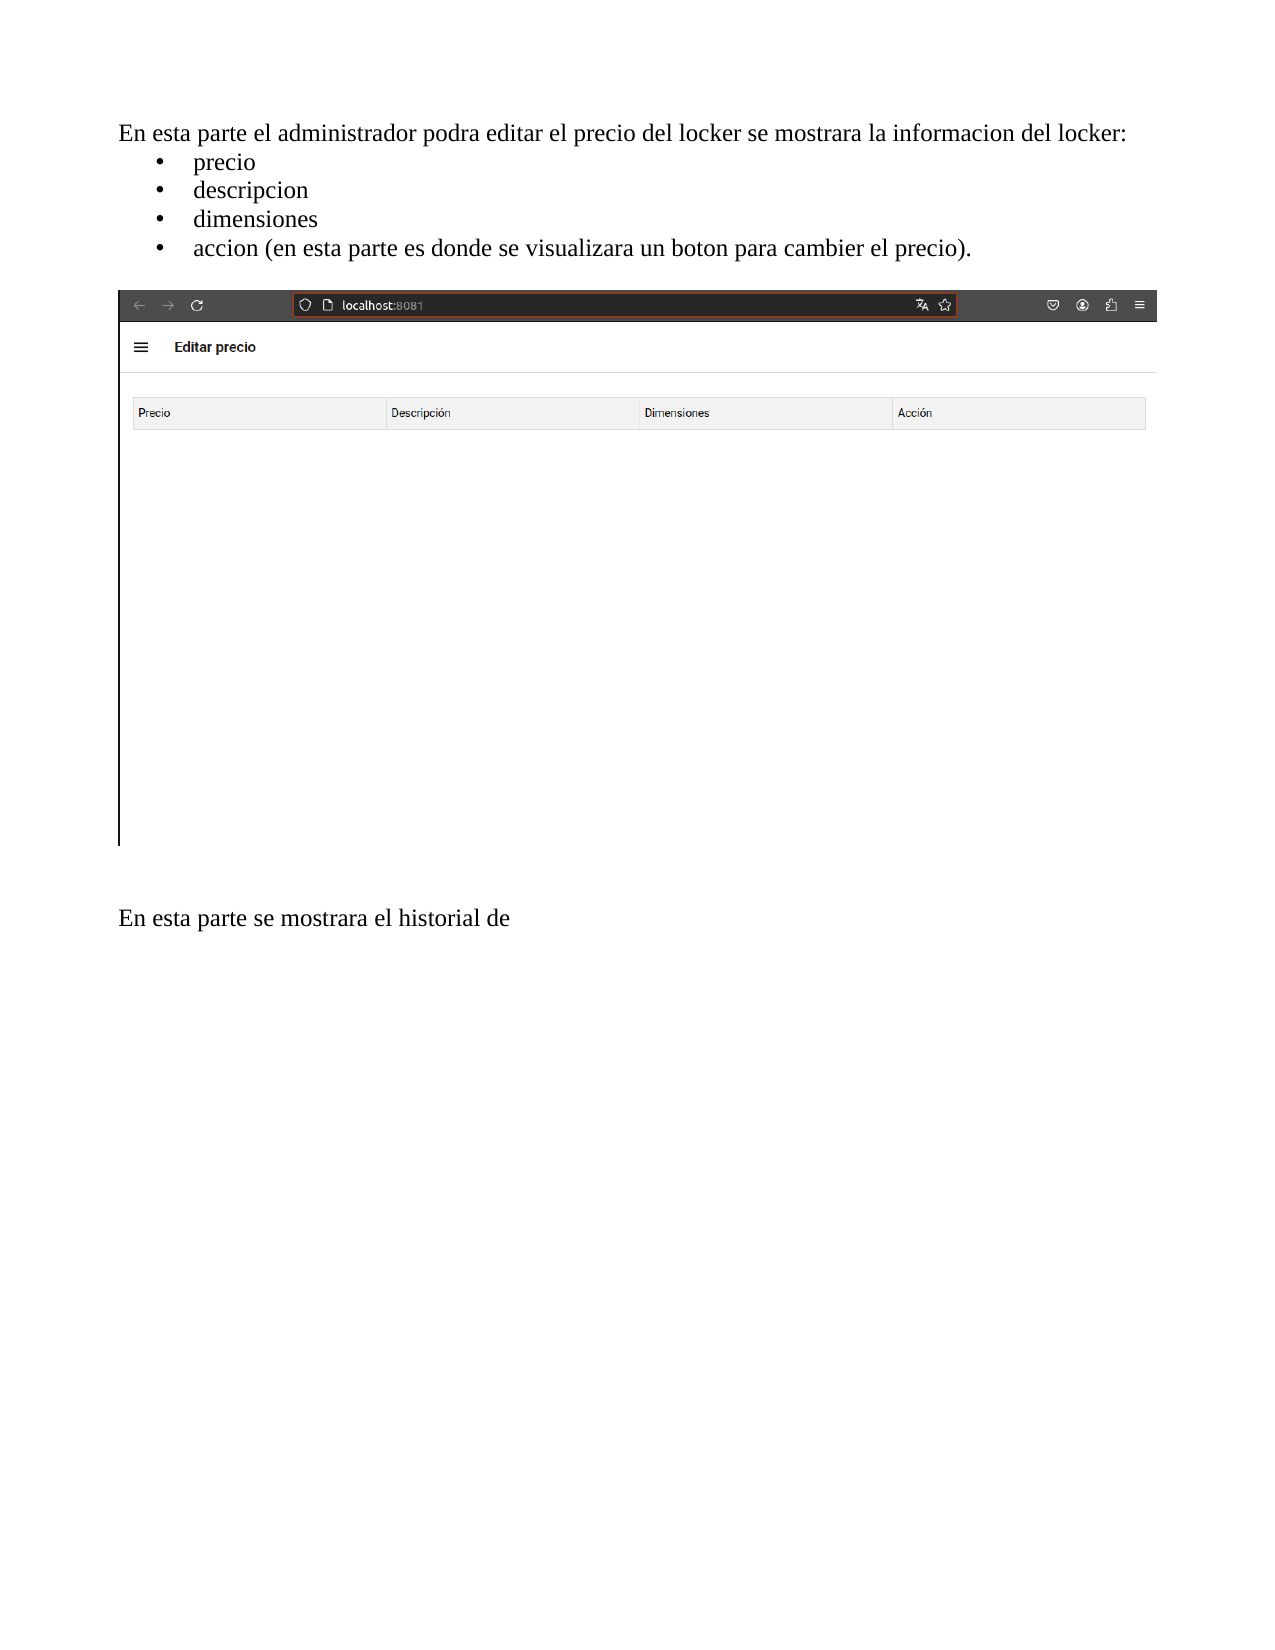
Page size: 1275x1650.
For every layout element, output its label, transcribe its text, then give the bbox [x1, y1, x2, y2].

list precio [156, 147, 1157, 176]
text En esta parte se mostrara el historial de [118, 903, 1157, 932]
list descripcion [156, 176, 1157, 204]
picture [118, 290, 1157, 846]
list dimensiones [156, 204, 1157, 233]
text En esta parte el administrador podra editar el precio del locker se mostrara la informacion del locker: [118, 118, 1157, 147]
list accion (en esta parte es donde se visualizara un boton para cambier el precio). [156, 233, 1157, 262]
